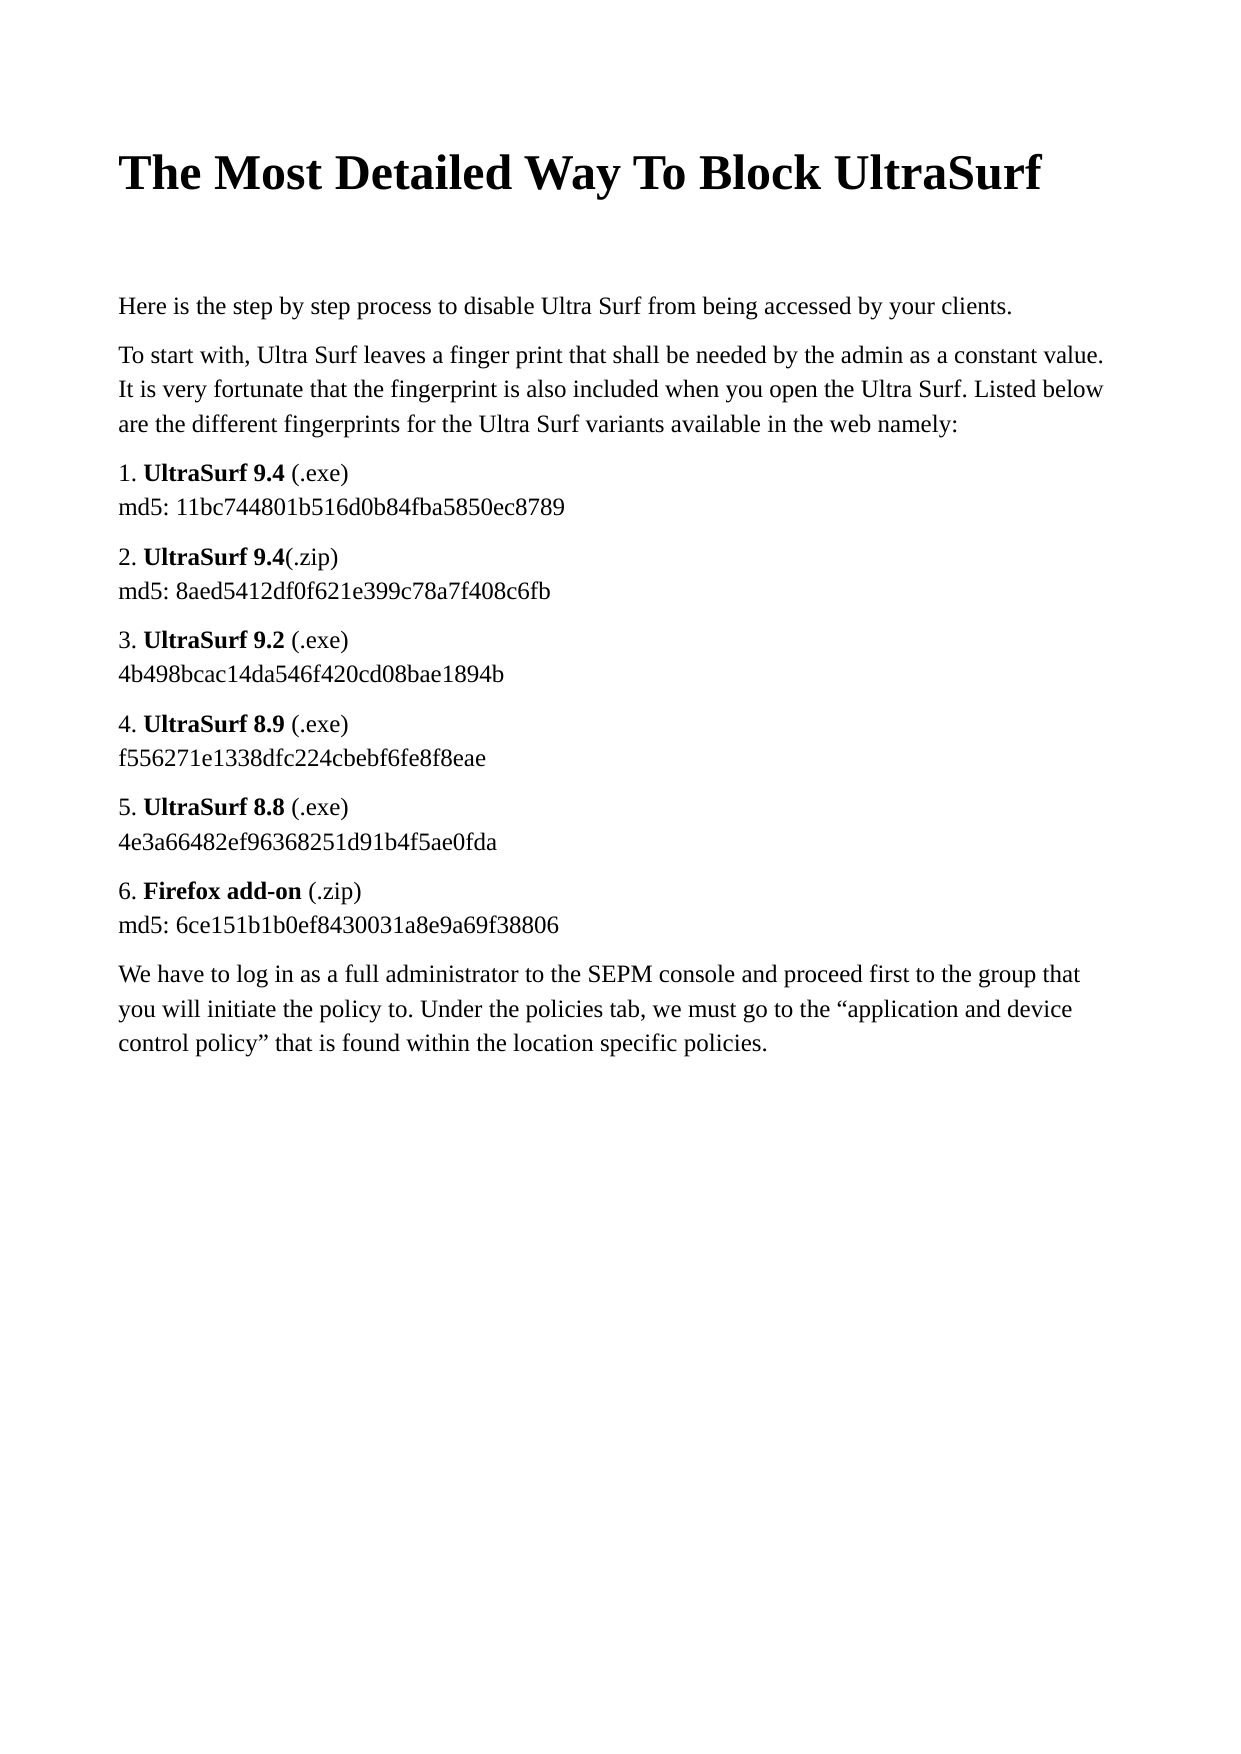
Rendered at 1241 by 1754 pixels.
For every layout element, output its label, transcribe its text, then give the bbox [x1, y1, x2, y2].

text 2. UltraSurf 9.4(.zip) md5: 8aed5412df0f621e399c78a7f408c6fb [118, 542, 1122, 605]
text To start with, Ultra Surf leaves a finger print that shall be needed by the admin as a constant value. It is very fortunate that the fingerprint is also included when you open the Ultra Surf. Listed below are the different fingerprints for the Ultra Surf variants available in the web namely: [118, 340, 1122, 438]
text We have to log in as a full administrator to the SEPM console and proceed first to the group that you will initiate the policy to. Under the policies tab, we must go to the “application and device control policy” that is found within the location specific policies. [118, 959, 1122, 1057]
text 6. Firefox add-on (.zip) md5: 6ce151b1b0ef8430031a8e9a69f38806 [118, 876, 1122, 939]
text 4. UltraSurf 8.9 (.exe) f556271e1338dfc224cbebf6fe8f8eae [118, 709, 1122, 772]
text 3. UltraSurf 9.2 (.exe) 4b498bcac14da546f420cd08bae1894b [118, 625, 1122, 688]
subtitle The Most Detailed Way To Block UltraSurf [118, 143, 1122, 201]
text 5. UltraSurf 8.8 (.exe) 4e3a66482ef96368251d91b4f5ae0fda [118, 792, 1122, 855]
text 1. UltraSurf 9.4 (.exe) md5: 11bc744801b516d0b84fba5850ec8789 [118, 458, 1122, 521]
text Here is the step by step process to disable Ultra Surf from being accessed by your clients. [118, 291, 1122, 320]
